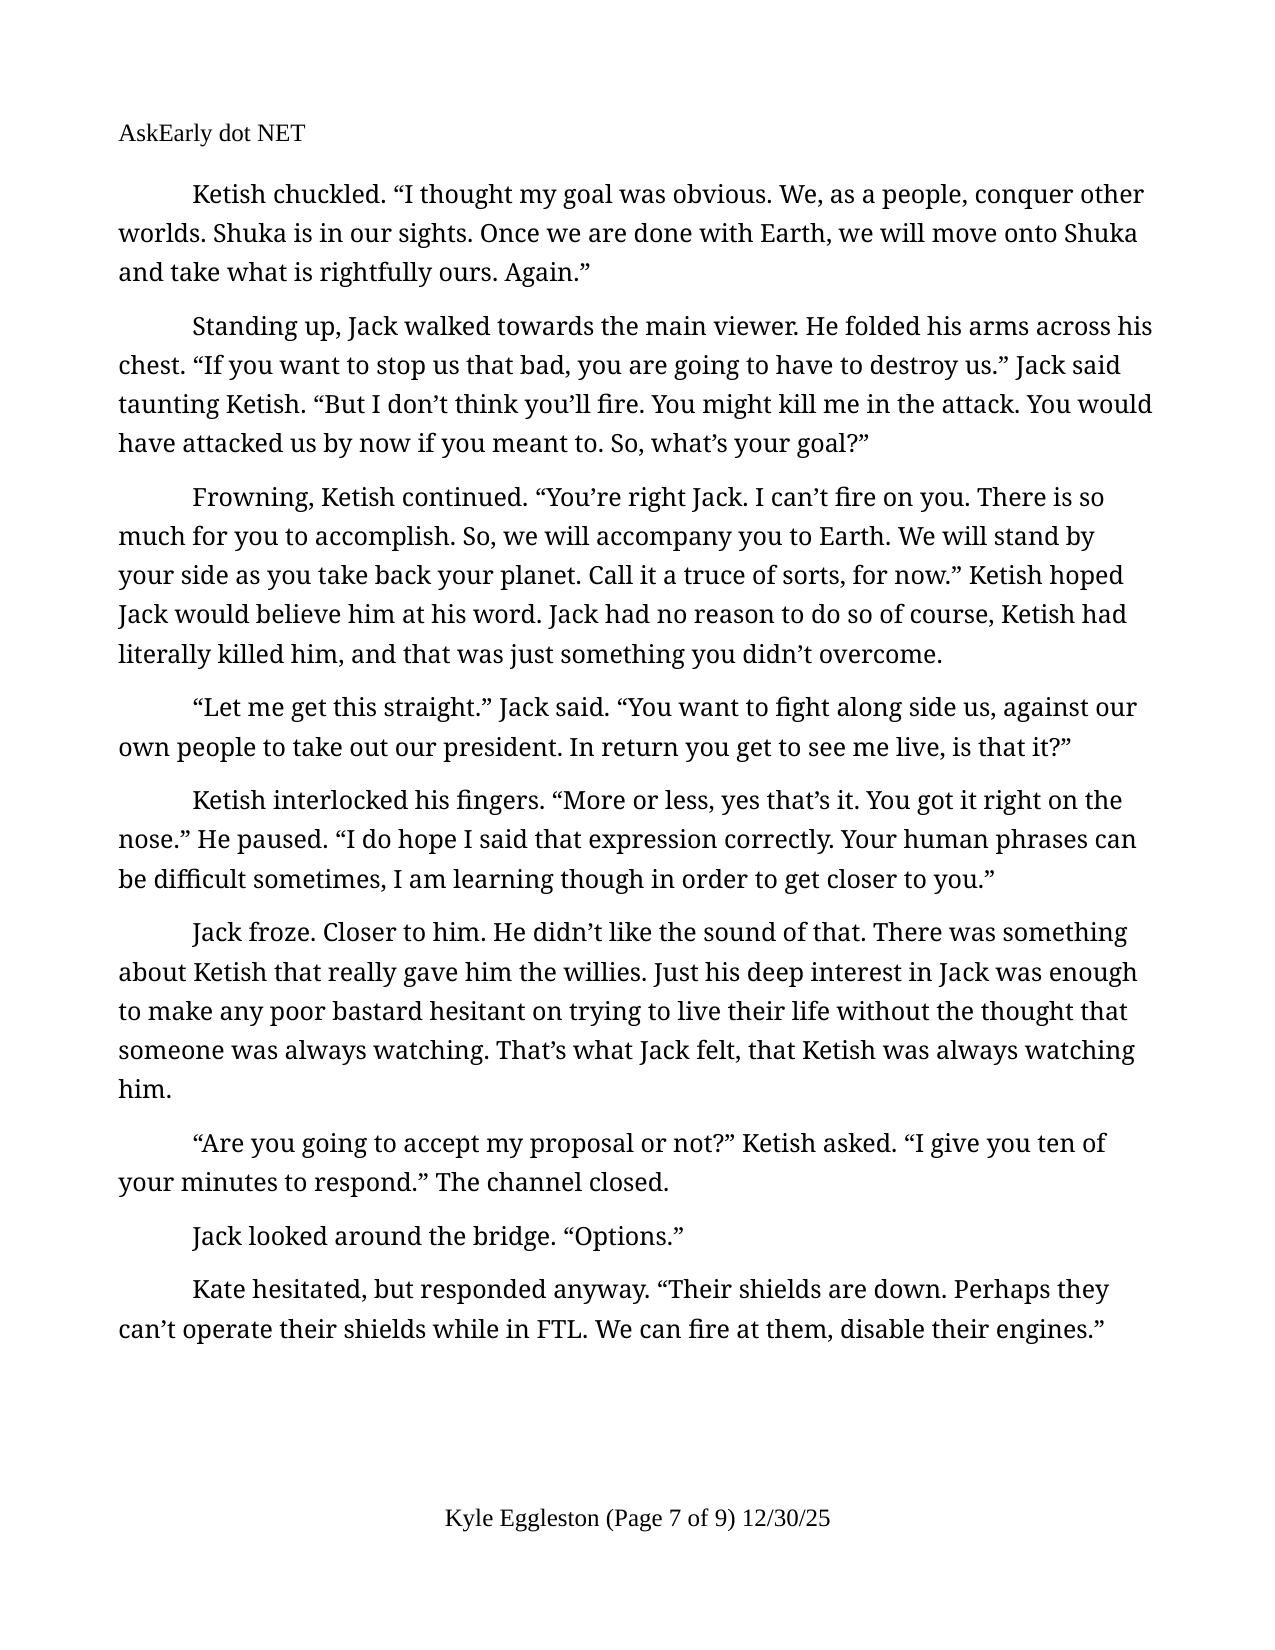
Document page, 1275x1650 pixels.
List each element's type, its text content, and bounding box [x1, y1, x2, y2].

text “Let me get this straight.” Jack said. “You want to fight along side us, against our own people to take out our president. In return you get to see me live, is that it?” [118, 690, 1157, 763]
text Kate hesitated, but responded anyway. “Their shields are down. Perhaps they can’t operate their shields while in FTL. We can fire at them, disable their engines.” [118, 1272, 1157, 1345]
text Jack froze. Closer to him. He didn’t like the sound of that. There was something about Ketish that really gave him the willies. Just his deep interest in Jack was enough to make any poor bastard hesitant on trying to live their life without the thought that someone was always watching. That’s what Jack felt, that Ketish was always watching him. [118, 915, 1157, 1106]
text Frowning, Ketish continued. “You’re right Jack. I can’t fire on you. There is so much for you to accomplish. So, we will accompany you to Earth. We will stand by your side as you take back your planet. Call it a truce of sorts, for now.” Ketish hoped Jack would believe him at his word. Jack had no reason to do so of course, Ketish had literally killed him, and that was just something you didn’t overcome. [118, 480, 1157, 670]
text Ketish interlocked his fingers. “More or less, yes that’s it. You got it right on the nose.” He paused. “I do hope I said that expression correctly. Your human phrases can be difficult sometimes, I am learning though in order to get closer to you.” [118, 783, 1157, 895]
text Standing up, Jack walked towards the main viewer. He folded his arms across his chest. “If you want to stop us that bad, you are going to have to destroy us.” Jack said taunting Ketish. “But I don’t think you’ll fire. You might kill me in the attack. You would have attacked us by now if you meant to. So, what’s your goal?” [118, 308, 1157, 460]
text Jack looked around the bridge. “Options.” [118, 1218, 1157, 1252]
text “Are you going to accept my proposal or not?” Ketish asked. “I give you ten of your minutes to respond.” The channel closed. [118, 1126, 1157, 1199]
text Ketish chuckled. “I thought my goal was obvious. We, as a people, conquer other worlds. Shuka is in our sights. Once we are done with Earth, we will move onto Shuka and take what is rightfully ours. Again.” [118, 176, 1157, 289]
